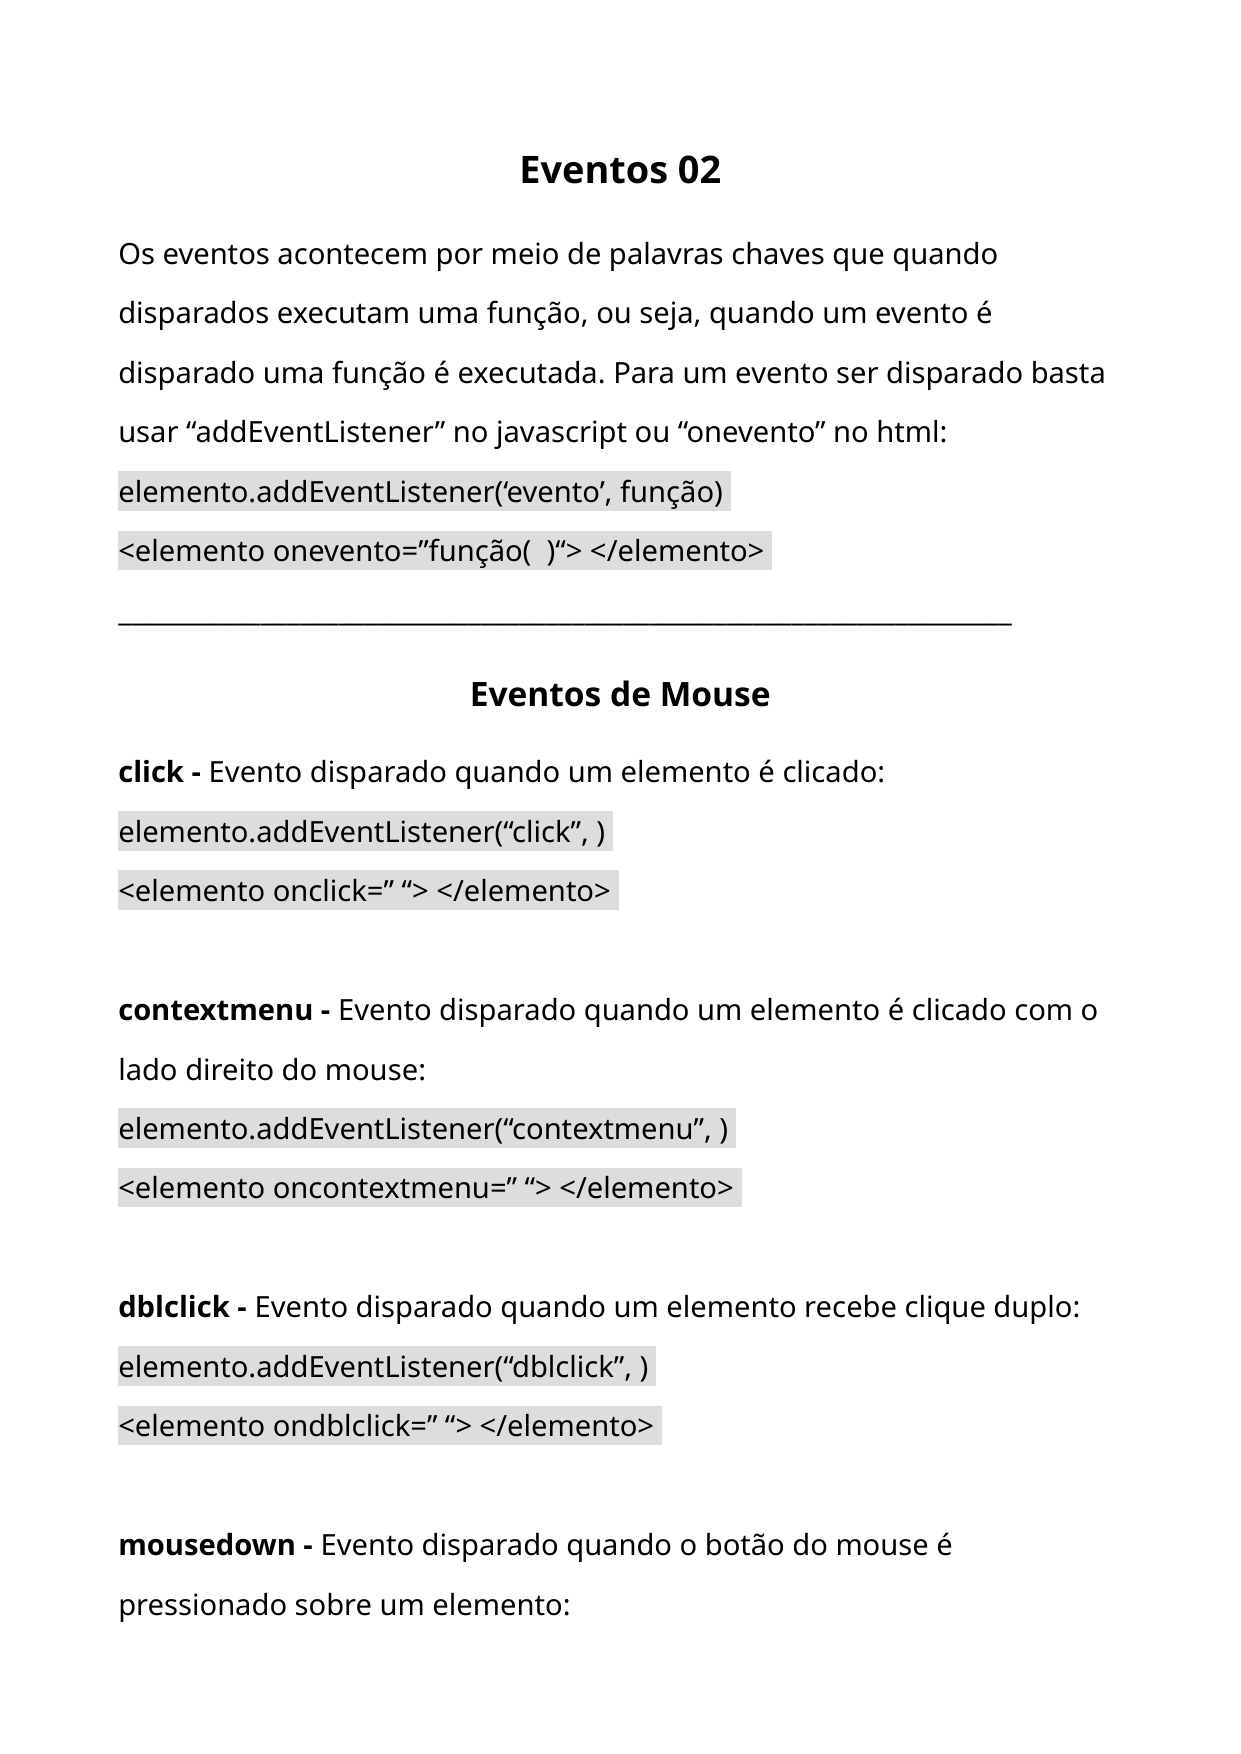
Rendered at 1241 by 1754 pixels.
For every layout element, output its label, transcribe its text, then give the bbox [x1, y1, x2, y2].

text _____________________________________________________________________ [118, 590, 1122, 630]
subtitle Eventos de Mouse [118, 670, 1122, 716]
text <elemento onclick=” “> </elemento> [118, 870, 1122, 910]
text elemento.addEventListener(“dblclick”, ) [118, 1346, 1122, 1386]
text Os eventos acontecem por meio de palavras chaves que quando disparados executam uma função, ou seja, quando um evento é disparado uma função é executada. Para um evento ser disparado basta usar “addEventListener” no javascript ou “onevento” no html: [118, 233, 1122, 451]
text elemento.addEventListener(“contextmenu”, ) [118, 1108, 1122, 1148]
text contextmenu - Evento disparado quando um elemento é clicado com o lado direito do mouse: [118, 989, 1122, 1088]
subtitle Eventos 02 [118, 143, 1122, 195]
text <elemento ondblclick=” “> </elemento> [118, 1406, 1122, 1445]
text mousedown - Evento disparado quando o botão do mouse é pressionado sobre um elemento: [118, 1524, 1122, 1624]
text <elemento oncontextmenu=” “> </elemento> [118, 1168, 1122, 1207]
text dblclick - Evento disparado quando um elemento recebe clique duplo: [118, 1287, 1122, 1326]
text elemento.addEventListener(‘evento’, função) [118, 471, 1122, 511]
text elemento.addEventListener(“click”, ) [118, 811, 1122, 851]
text <elemento onevento=”função( )“> </elemento> [118, 531, 1122, 570]
text click - Evento disparado quando um elemento é clicado: [118, 751, 1122, 791]
